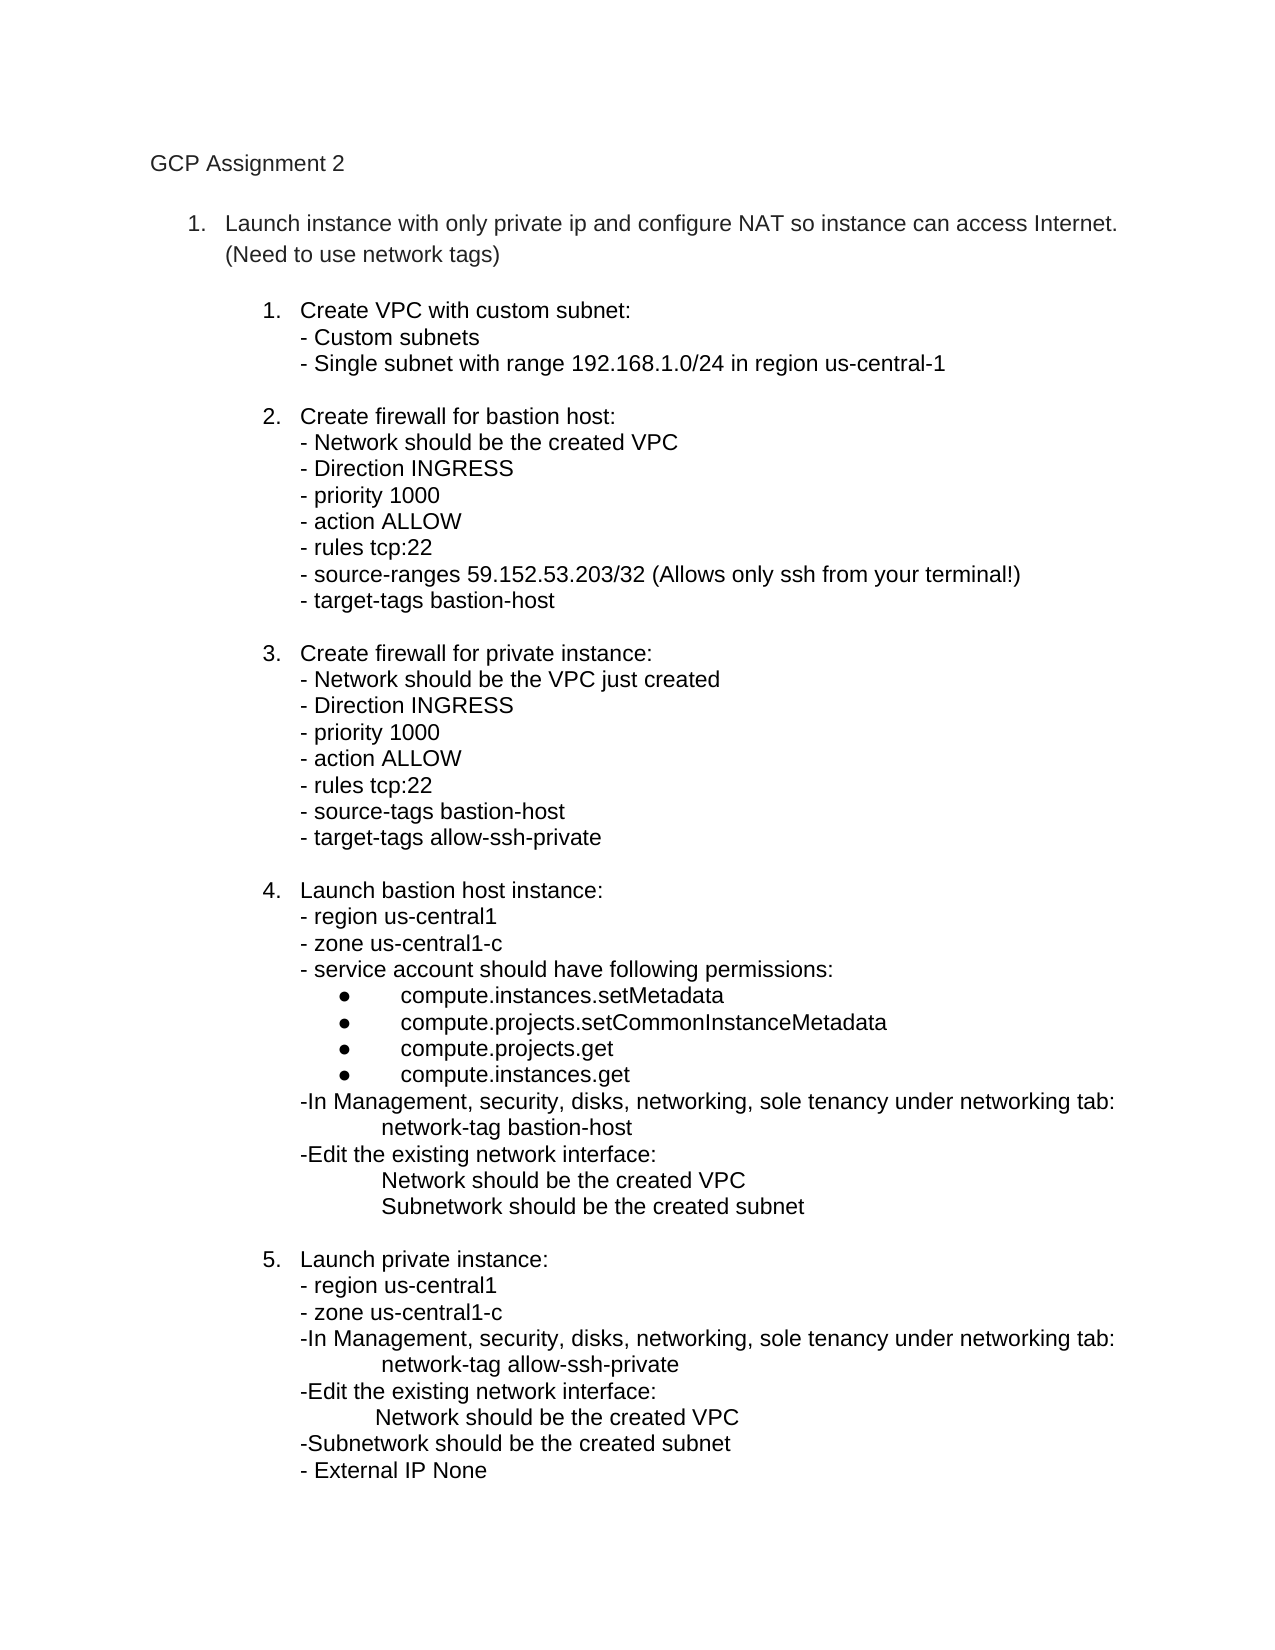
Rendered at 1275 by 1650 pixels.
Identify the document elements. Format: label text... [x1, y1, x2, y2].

text -In Management, security, disks, networking, sole tenancy under networking tab: [300, 1088, 1125, 1114]
text - zone us-central1-c [300, 1299, 1125, 1325]
text - Network should be the created VPC [300, 429, 1125, 455]
text - target-tags bastion-host [300, 587, 1125, 613]
text - rules tcp:22 [300, 534, 1125, 561]
text GCP Assignment 2 [150, 150, 1125, 176]
text - source-ranges 59.152.53.203/32 (Allows only ssh from your terminal!) [300, 561, 1125, 587]
text -In Management, security, disks, networking, sole tenancy under networking tab: [300, 1325, 1125, 1351]
text - Custom subnets [300, 323, 1125, 350]
text network-tag allow-ssh-private [375, 1351, 1125, 1378]
text - Direction INGRESS [300, 692, 1125, 719]
text - region us-central1 [300, 1272, 1125, 1299]
text - service account should have following permissions: [300, 956, 1125, 982]
list compute.projects.get [337, 1035, 1125, 1061]
text Network should be the created VPC [375, 1167, 1125, 1193]
text Network should be the created VPC [300, 1404, 1125, 1430]
text - priority 1000 [300, 719, 1125, 745]
text - zone us-central1-c [300, 930, 1125, 956]
list compute.instances.setMetadata [337, 982, 1125, 1009]
list Launch private instance: [262, 1246, 1125, 1272]
text -Edit the existing network interface: [300, 1378, 1125, 1404]
text - action ALLOW [300, 508, 1125, 534]
text - Single subnet with range 192.168.1.0/24 in region us-central-1 [300, 350, 1125, 376]
text network-tag bastion-host [300, 1114, 1125, 1141]
text - source-tags bastion-host [300, 798, 1125, 824]
text - Network should be the VPC just created [300, 666, 1125, 692]
text - priority 1000 [300, 482, 1125, 508]
text - target-tags allow-ssh-private [300, 824, 1125, 851]
text Subnetwork should be the created subnet [375, 1193, 1125, 1219]
list Create firewall for bastion host: [262, 403, 1125, 429]
list Launch instance with only private ip and configure NAT so instance can access Internet. (Need to use network tags) [187, 210, 1125, 267]
text -Subnetwork should be the created subnet [300, 1430, 1125, 1457]
text - rules tcp:22 [300, 772, 1125, 798]
list Create firewall for private instance: [262, 640, 1125, 666]
text - External IP None [300, 1457, 1125, 1483]
list Launch bastion host instance: [262, 877, 1125, 903]
text -Edit the existing network interface: [300, 1141, 1125, 1167]
list Create VPC with custom subnet: [262, 297, 1125, 323]
list compute.projects.setCommonInstanceMetadata [337, 1009, 1125, 1035]
text - region us-central1 [300, 903, 1125, 930]
text - action ALLOW [300, 745, 1125, 772]
list compute.instances.get [337, 1061, 1125, 1088]
text - Direction INGRESS [300, 455, 1125, 482]
